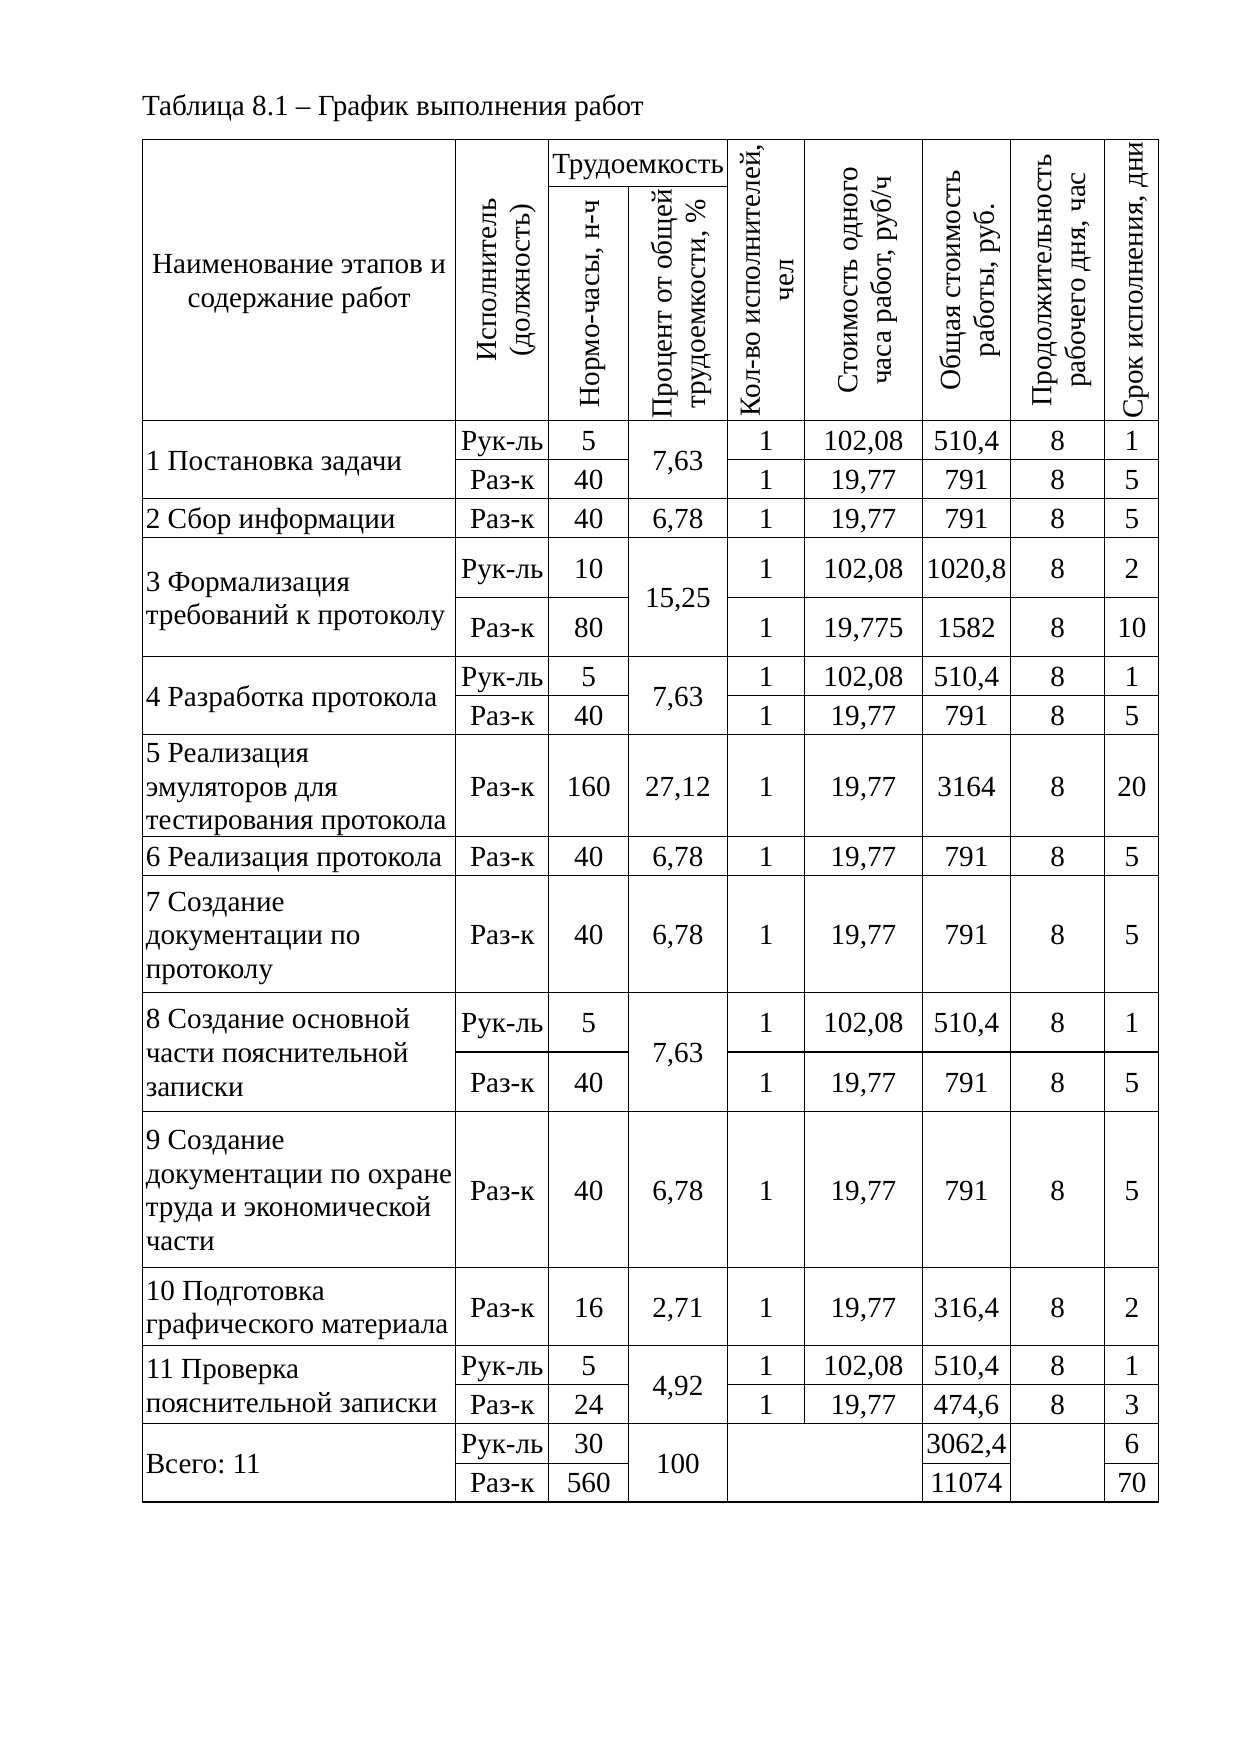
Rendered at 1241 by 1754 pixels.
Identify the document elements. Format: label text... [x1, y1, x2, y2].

table_cell Рук-ль [456, 421, 548, 459]
table_cell 1 [728, 1053, 804, 1111]
table_cell 8 [1011, 993, 1104, 1051]
table_cell 1 [728, 538, 804, 597]
table_cell 40 [549, 499, 628, 537]
table_cell 5 [549, 993, 628, 1051]
table_cell 6 Реализация протокола [143, 837, 455, 875]
table_cell 1 [728, 421, 804, 459]
table_cell Раз-к [456, 876, 548, 992]
table_cell 8 [1011, 499, 1104, 537]
table_cell 10 Подготовка графического материала [143, 1268, 455, 1345]
table_cell 8 [1011, 598, 1104, 656]
table_cell Раз-к [456, 1268, 548, 1345]
table_cell 5 [1105, 696, 1158, 734]
table_cell 102,08 [805, 993, 922, 1051]
table_cell 5 [549, 1346, 628, 1384]
table_cell 19,77 [805, 696, 922, 734]
table_cell 19,775 [805, 598, 922, 656]
table_cell Рук-ль [456, 1346, 548, 1384]
table_cell 474,6 [923, 1385, 1010, 1423]
table_cell 40 [549, 1112, 628, 1267]
table_cell 316,4 [923, 1268, 1010, 1345]
table_cell 19,77 [805, 735, 922, 836]
table_cell 1 [728, 876, 804, 992]
table_cell Раз-к [456, 735, 548, 836]
table_cell 19,77 [805, 499, 922, 537]
table_cell 5 [1105, 837, 1158, 875]
table_cell 8 [1011, 1346, 1104, 1384]
table_cell 7,63 [629, 421, 727, 498]
table_cell Раз-к [456, 696, 548, 734]
table_cell 1582 [923, 598, 1010, 656]
table_cell 11074 [923, 1464, 1010, 1501]
table_cell 160 [549, 735, 628, 836]
table_cell 791 [923, 460, 1010, 498]
table_cell 791 [923, 696, 1010, 734]
table_cell 510,4 [923, 421, 1010, 459]
table_cell 1020,8 [923, 538, 1010, 597]
table_cell 40 [549, 876, 628, 992]
table_header Кол-во исполнителей, чел [728, 140, 804, 420]
table_header Трудоемкость [549, 140, 727, 186]
table_cell 40 [549, 460, 628, 498]
table_cell 15,25 [629, 538, 727, 656]
table_cell 19,77 [805, 1268, 922, 1345]
table_header Стоимость одного часа работ, руб/ч [805, 140, 922, 420]
table_cell 24 [549, 1385, 628, 1423]
table_cell 4 Разработка протокола [143, 657, 455, 734]
table_cell 5 [1105, 460, 1158, 498]
table_cell 20 [1105, 735, 1158, 836]
table_cell 510,4 [923, 993, 1010, 1051]
table_cell 102,08 [805, 657, 922, 695]
table_cell 1 [728, 1385, 804, 1423]
table_cell 8 [1011, 1268, 1104, 1345]
table_cell Рук-ль [456, 538, 548, 597]
table_cell 70 [1105, 1464, 1158, 1501]
table_cell Рук-ль [456, 1424, 548, 1462]
table_cell 16 [549, 1268, 628, 1345]
table_cell 27,12 [629, 735, 727, 836]
table_cell 19,77 [805, 1112, 922, 1267]
table_cell 1 [1105, 657, 1158, 695]
table_cell Раз-к [456, 837, 548, 875]
table_cell 19,77 [805, 1385, 922, 1423]
table_cell 8 [1011, 657, 1104, 695]
table_cell 8 [1011, 1053, 1104, 1111]
table_header Продолжительность рабочего дня, час [1011, 140, 1104, 420]
table_cell 1 [728, 735, 804, 836]
text Таблица 8.1 – График выполнения работ [136, 88, 1193, 122]
table_cell 791 [923, 499, 1010, 537]
table_cell 2 Сбор информации [143, 499, 455, 537]
table_cell 2 [1105, 1268, 1158, 1345]
table_cell 7,63 [629, 657, 727, 734]
table_cell Раз-к [456, 499, 548, 537]
table_cell 1 [1105, 993, 1158, 1051]
table_cell 1 [728, 993, 804, 1051]
table_cell 8 [1011, 421, 1104, 459]
table_cell 3164 [923, 735, 1010, 836]
table_cell 560 [549, 1464, 628, 1501]
table_cell Раз-к [456, 1464, 548, 1501]
table_cell 10 [549, 538, 628, 597]
table_cell 5 [1105, 1053, 1158, 1111]
table_cell 791 [923, 837, 1010, 875]
table_cell 1 [728, 598, 804, 656]
table_cell 6,78 [629, 499, 727, 537]
table_cell 40 [549, 696, 628, 734]
table_cell 8 Создание основной части пояснительной записки [143, 993, 455, 1111]
table_cell 11 Проверка пояснительной записки [143, 1346, 455, 1423]
table_cell 4,92 [629, 1346, 727, 1423]
table_cell Раз-к [456, 460, 548, 498]
table_cell 8 [1011, 837, 1104, 875]
table_cell 6 [1105, 1424, 1158, 1462]
table_header Наименование этапов и содержание работ [143, 140, 455, 420]
table_cell 1 [728, 1346, 804, 1384]
table_cell 1 [728, 837, 804, 875]
table_cell Процент от общей трудоемкости, % [629, 187, 727, 420]
table_cell 8 [1011, 1385, 1104, 1423]
table_cell 102,08 [805, 421, 922, 459]
table_cell 7 Создание документации по протоколу [143, 876, 455, 992]
table_cell 3062,4 [923, 1424, 1010, 1462]
table_cell 5 [1105, 1112, 1158, 1267]
table_cell 791 [923, 1112, 1010, 1267]
table_cell 30 [549, 1424, 628, 1462]
table_cell Раз-к [456, 1112, 548, 1267]
table_cell 5 [549, 421, 628, 459]
table_cell 8 [1011, 538, 1104, 597]
table_cell 1 [728, 460, 804, 498]
table_cell 40 [549, 837, 628, 875]
table_cell 8 [1011, 460, 1104, 498]
table_cell 5 [549, 657, 628, 695]
table_cell 19,77 [805, 837, 922, 875]
table_cell 2 [1105, 538, 1158, 597]
table_cell 9 Создание документации по охране труда и экономической части [143, 1112, 455, 1267]
table_cell 791 [923, 1053, 1010, 1111]
table_cell 5 [1105, 876, 1158, 992]
table_cell 3 [1105, 1385, 1158, 1423]
table_cell 19,77 [805, 460, 922, 498]
table_header Срок исполнения, дни [1105, 140, 1158, 420]
table_cell 102,08 [805, 1346, 922, 1384]
table_cell 7,63 [629, 993, 727, 1111]
table_cell 80 [549, 598, 628, 656]
table_cell 8 [1011, 1112, 1104, 1267]
table_cell 5 [1105, 499, 1158, 537]
table_cell 5 Реализация эмуляторов для тестирования протокола [143, 735, 455, 836]
table_cell 510,4 [923, 1346, 1010, 1384]
table_cell 1 [1105, 1346, 1158, 1384]
table_cell 791 [923, 876, 1010, 992]
table_cell 3 Формализация требований к протоколу [143, 538, 455, 656]
table_cell Раз-к [456, 1053, 548, 1111]
table_cell 1 [1105, 421, 1158, 459]
table_cell 1 [728, 499, 804, 537]
table_cell Нормо-часы, н-ч [549, 187, 628, 420]
table_cell 2,71 [629, 1268, 727, 1345]
table_cell Раз-к [456, 598, 548, 656]
table_cell 510,4 [923, 657, 1010, 695]
table_header Исполнитель (должность) [456, 140, 548, 420]
table_cell 6,78 [629, 837, 727, 875]
table_cell 6,78 [629, 876, 727, 992]
table_cell 1 [728, 1268, 804, 1345]
table_cell Рук-ль [456, 993, 548, 1051]
table_cell 1 [728, 1112, 804, 1267]
table_cell Всего: 11 [143, 1424, 455, 1501]
table_cell 8 [1011, 876, 1104, 992]
table_cell [728, 1424, 922, 1501]
table_cell 40 [549, 1053, 628, 1111]
table_cell 8 [1011, 735, 1104, 836]
table_cell 1 [728, 696, 804, 734]
table_cell 102,08 [805, 538, 922, 597]
table_header Общая стоимость работы, руб. [923, 140, 1010, 420]
table_cell 6,78 [629, 1112, 727, 1267]
table_cell 19,77 [805, 1053, 922, 1111]
table_cell 10 [1105, 598, 1158, 656]
table_cell Рук-ль [456, 657, 548, 695]
table_cell 1 [728, 657, 804, 695]
table_cell 1 Постановка задачи [143, 421, 455, 498]
table_cell 8 [1011, 696, 1104, 734]
table_cell 100 [629, 1424, 727, 1501]
table_cell [1011, 1424, 1104, 1501]
table_cell Раз-к [456, 1385, 548, 1423]
table_cell 19,77 [805, 876, 922, 992]
